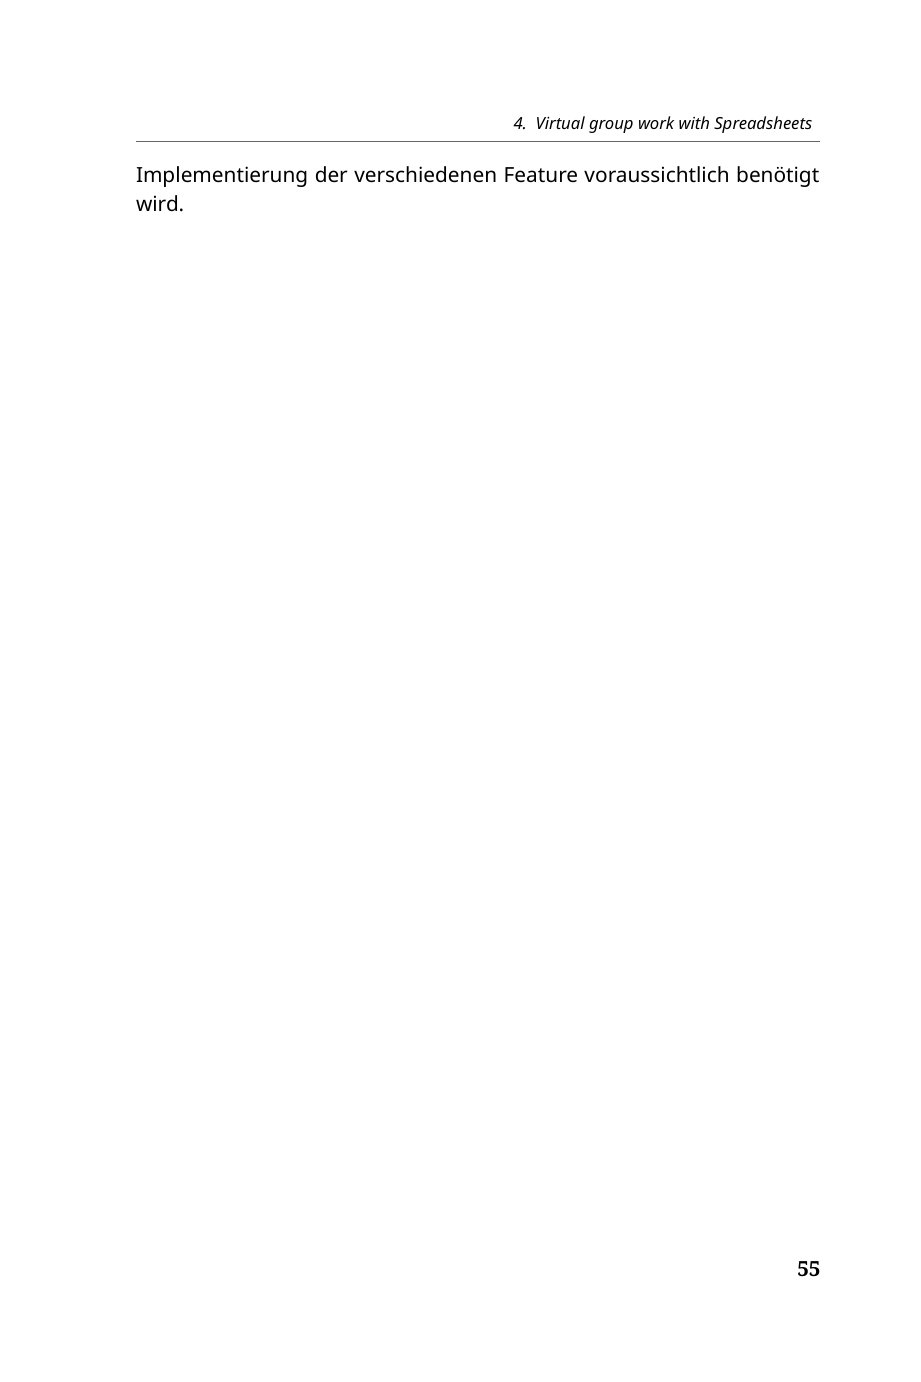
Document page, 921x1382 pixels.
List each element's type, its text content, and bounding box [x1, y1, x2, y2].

text Implementierung der verschiedenen Feature voraussichtlich benötigt wird. [136, 159, 820, 217]
